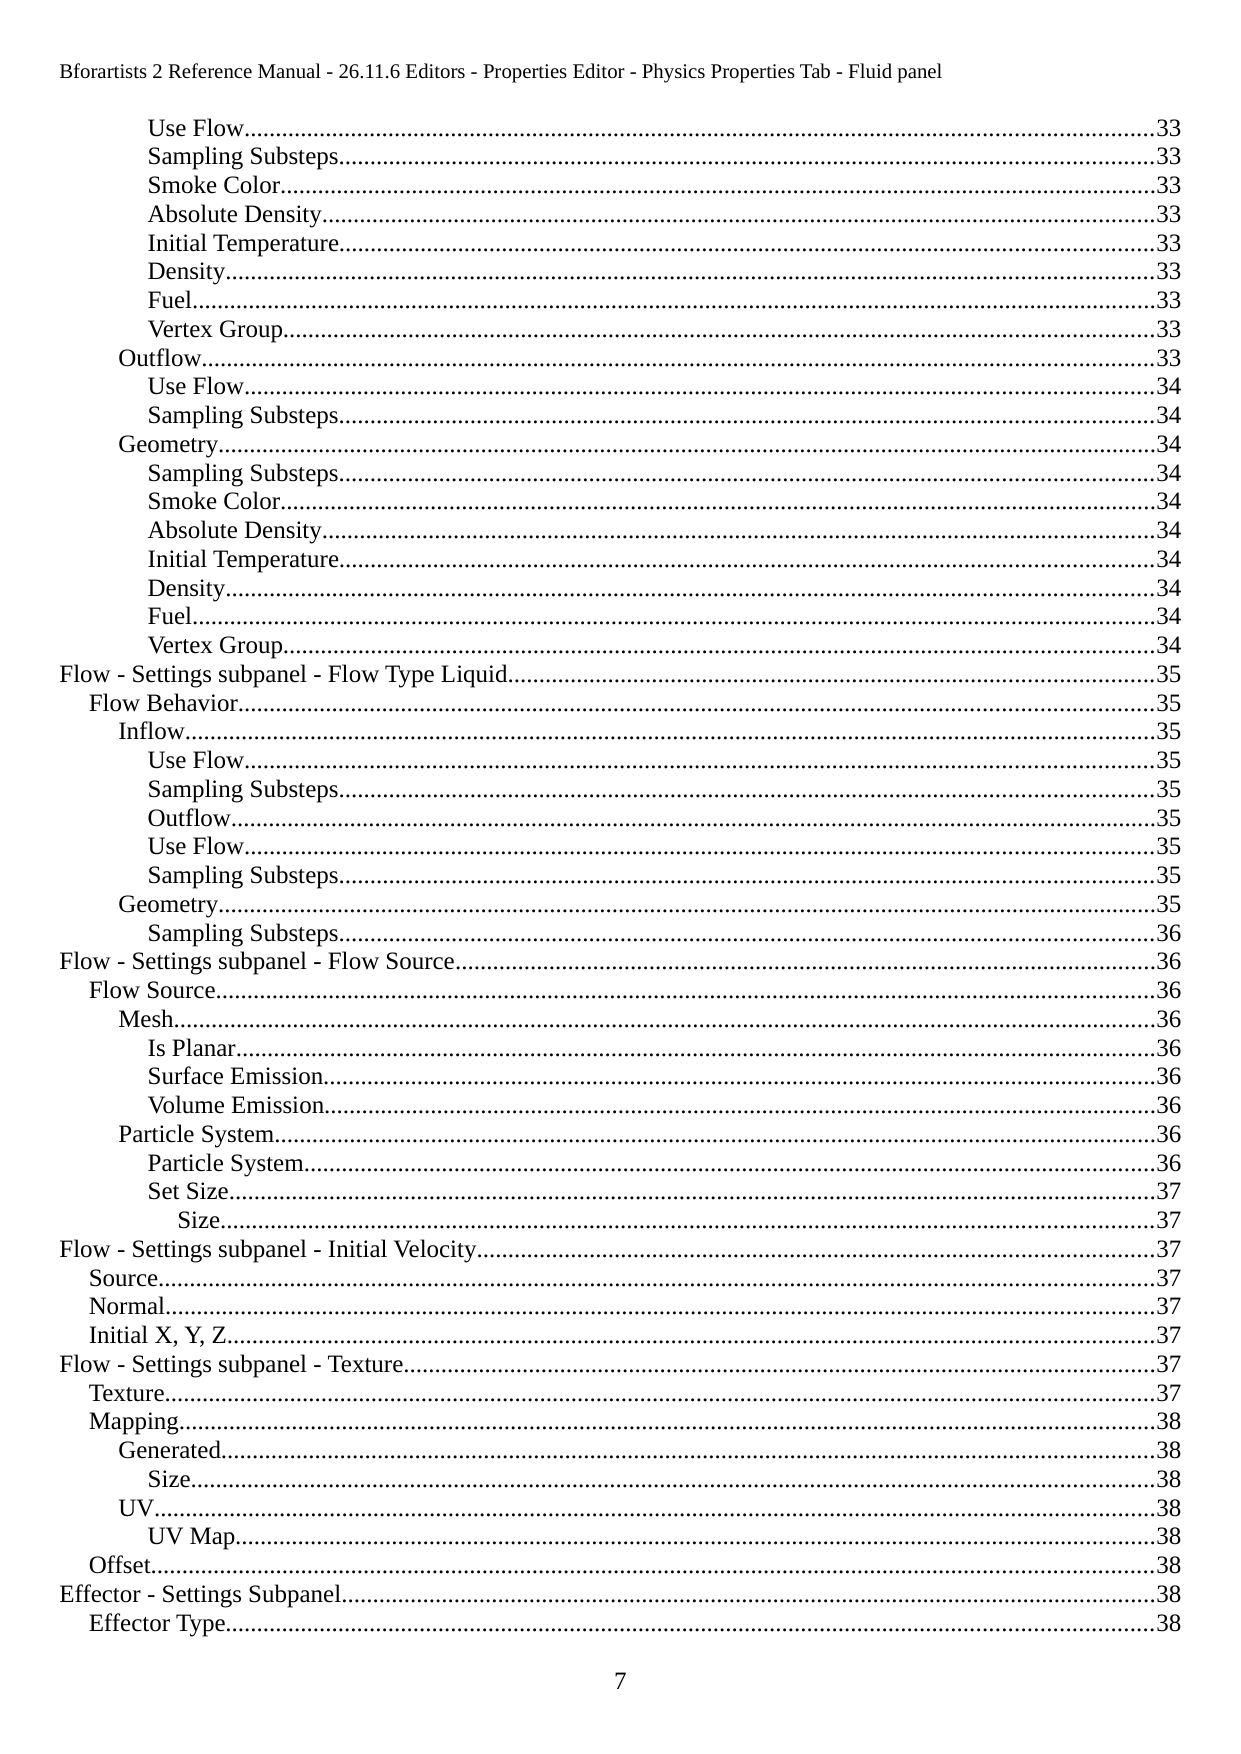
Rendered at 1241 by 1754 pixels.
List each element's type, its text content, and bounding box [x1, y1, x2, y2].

text Texture 37 [88, 1378, 1181, 1406]
text Smoke Color 33 [147, 170, 1181, 199]
text Initial Temperature 33 [147, 228, 1181, 256]
text Effector - Settings Subpanel 38 [59, 1579, 1181, 1608]
text Flow - Settings subpanel - Texture 37 [59, 1349, 1181, 1378]
text Initial X, Y, Z 37 [88, 1320, 1181, 1349]
text Mapping 38 [88, 1406, 1181, 1435]
text Initial Temperature 34 [147, 544, 1181, 573]
text Sampling Substeps 34 [147, 400, 1181, 429]
text Surface Emission 36 [147, 1061, 1181, 1090]
text Volume Emission 36 [147, 1090, 1181, 1119]
text Density 33 [147, 256, 1181, 285]
text Sampling Substeps 36 [147, 918, 1181, 946]
text Flow Behavior 35 [88, 688, 1181, 716]
text Size 38 [147, 1464, 1181, 1493]
text Particle System 36 [147, 1148, 1181, 1176]
text Inflow 35 [118, 716, 1181, 745]
text Use Flow 35 [147, 831, 1181, 860]
text UV 38 [118, 1493, 1181, 1521]
text Mesh 36 [118, 1004, 1181, 1033]
text Use Flow 34 [147, 371, 1181, 400]
text Source 37 [88, 1263, 1181, 1291]
text Geometry 35 [118, 889, 1181, 918]
text Density 34 [147, 573, 1181, 601]
text Fuel 33 [147, 285, 1181, 314]
text Particle System 36 [118, 1119, 1181, 1148]
text Vertex Group 34 [147, 630, 1181, 659]
text Outflow 35 [147, 803, 1181, 831]
text Use Flow 35 [147, 745, 1181, 774]
text Flow - Settings subpanel - Flow Type Liquid 35 [59, 659, 1181, 688]
text Normal 37 [88, 1291, 1181, 1320]
text Sampling Substeps 34 [147, 458, 1181, 486]
text Size 37 [177, 1205, 1181, 1234]
text Fuel 34 [147, 601, 1181, 630]
text Flow - Settings subpanel - Flow Source 36 [59, 946, 1181, 975]
text Vertex Group 33 [147, 314, 1181, 343]
text Geometry 34 [118, 429, 1181, 458]
text Sampling Substeps 35 [147, 860, 1181, 889]
text Flow Source 36 [88, 975, 1181, 1004]
text Sampling Substeps 33 [147, 141, 1181, 170]
text Use Flow 33 [147, 113, 1181, 141]
text Offset 38 [88, 1550, 1181, 1579]
text Absolute Density 33 [147, 199, 1181, 228]
text Flow - Settings subpanel - Initial Velocity 37 [59, 1234, 1181, 1263]
text Generated 38 [118, 1435, 1181, 1464]
text Sampling Substeps 35 [147, 774, 1181, 803]
text UV Map 38 [147, 1521, 1181, 1550]
text Outflow 33 [118, 343, 1181, 371]
text Smoke Color 34 [147, 486, 1181, 515]
text Set Size 37 [147, 1176, 1181, 1205]
text Is Planar 36 [147, 1033, 1181, 1061]
text Absolute Density 34 [147, 515, 1181, 544]
text Effector Type 38 [88, 1608, 1181, 1636]
